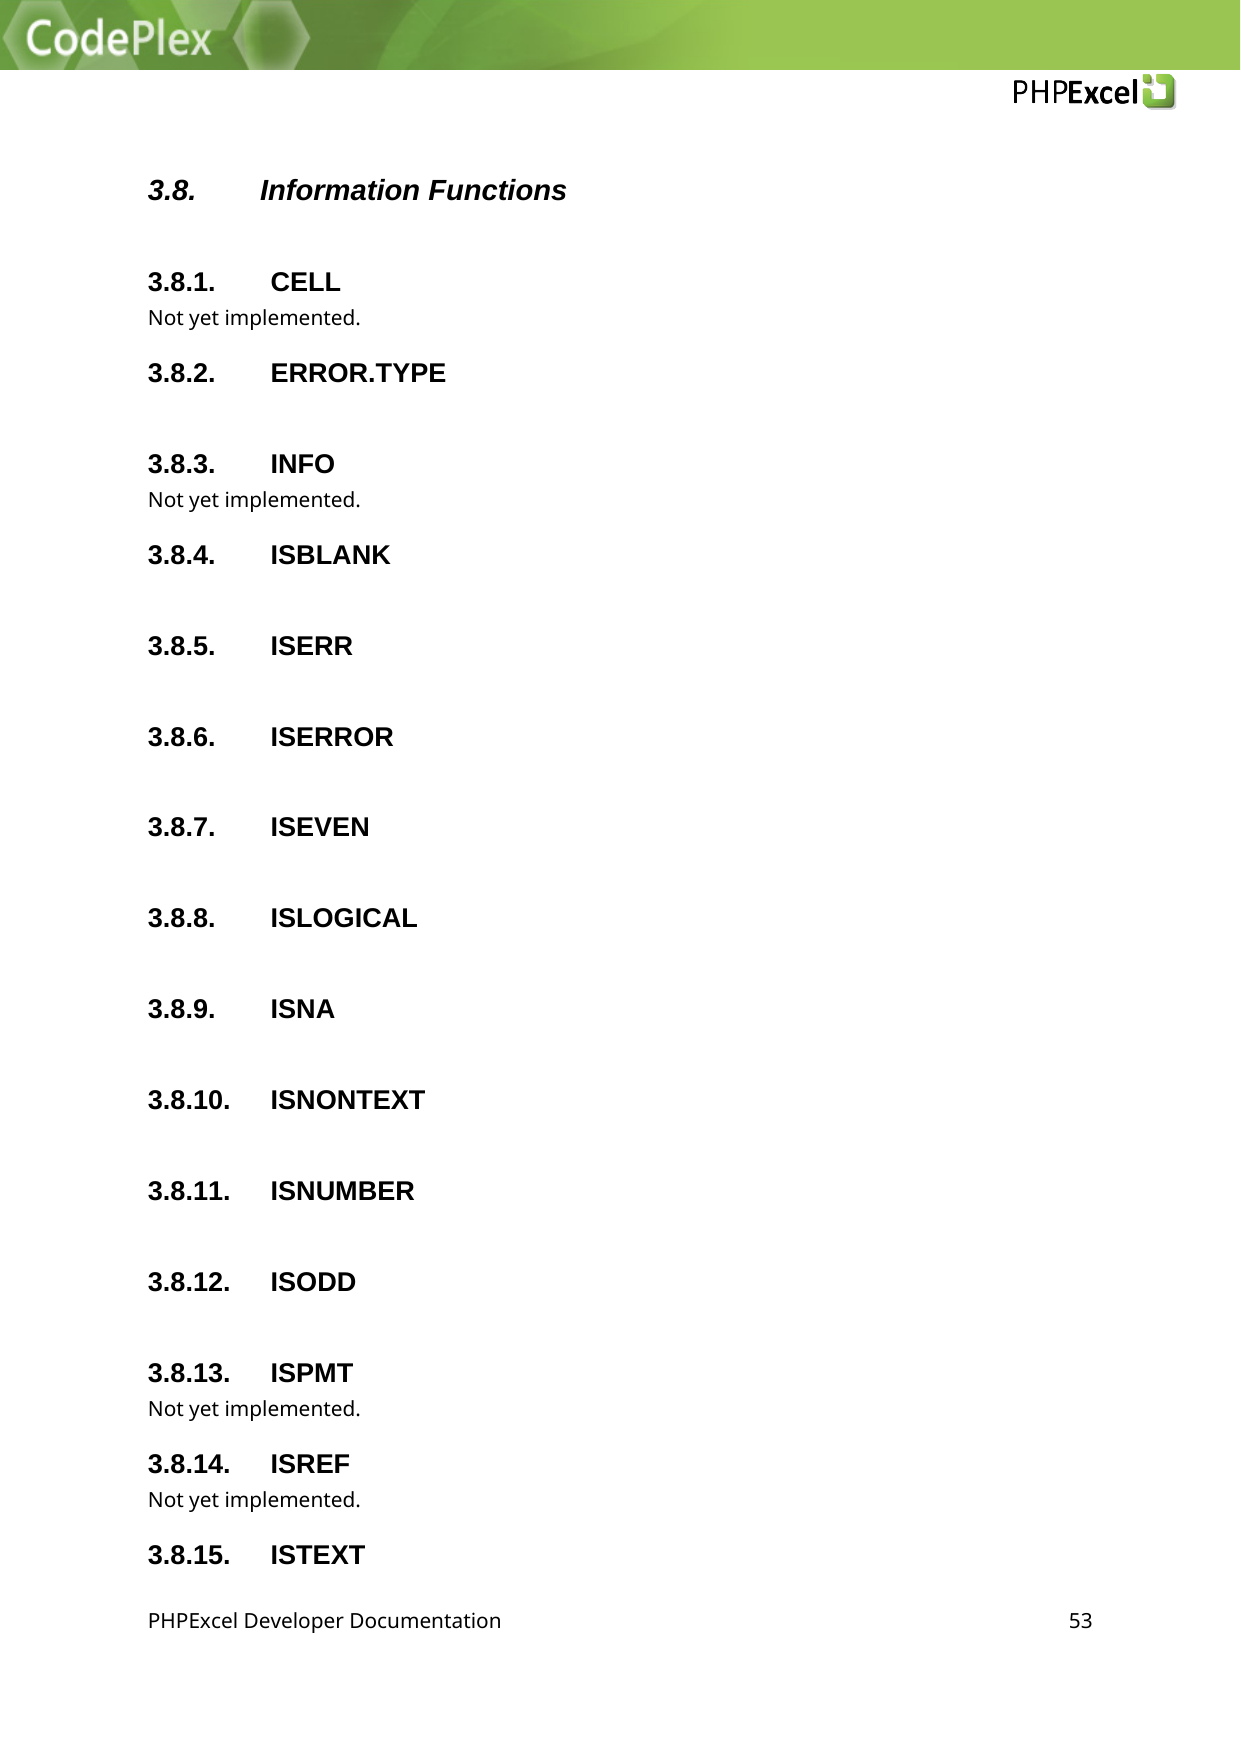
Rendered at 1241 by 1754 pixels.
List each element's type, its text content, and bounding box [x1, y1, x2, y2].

subtitle ISERR [148, 629, 1093, 661]
subtitle INFO [148, 448, 1093, 479]
subtitle ISLOGICAL [148, 902, 1093, 934]
subtitle ISNONTEXT [148, 1084, 1093, 1116]
subtitle ISNUMBER [148, 1175, 1093, 1206]
text Not yet implemented. [148, 1486, 1093, 1514]
subtitle ISEVEN [148, 811, 1093, 843]
subtitle ISREF [148, 1448, 1093, 1479]
subtitle ISBLANK [148, 539, 1093, 570]
subtitle ISNA [148, 993, 1093, 1024]
subtitle ISERROR [148, 721, 1093, 752]
subtitle ISTEXT [148, 1539, 1093, 1570]
subtitle ISPMT [148, 1357, 1093, 1388]
text Not yet implemented. [148, 303, 1093, 332]
subtitle ERROR.TYPE [148, 357, 1093, 388]
subtitle Information Functions [148, 173, 1093, 206]
subtitle ISODD [148, 1266, 1093, 1297]
subtitle CELL [148, 266, 1093, 297]
text Not yet implemented. [148, 485, 1093, 514]
text Not yet implemented. [148, 1394, 1093, 1423]
